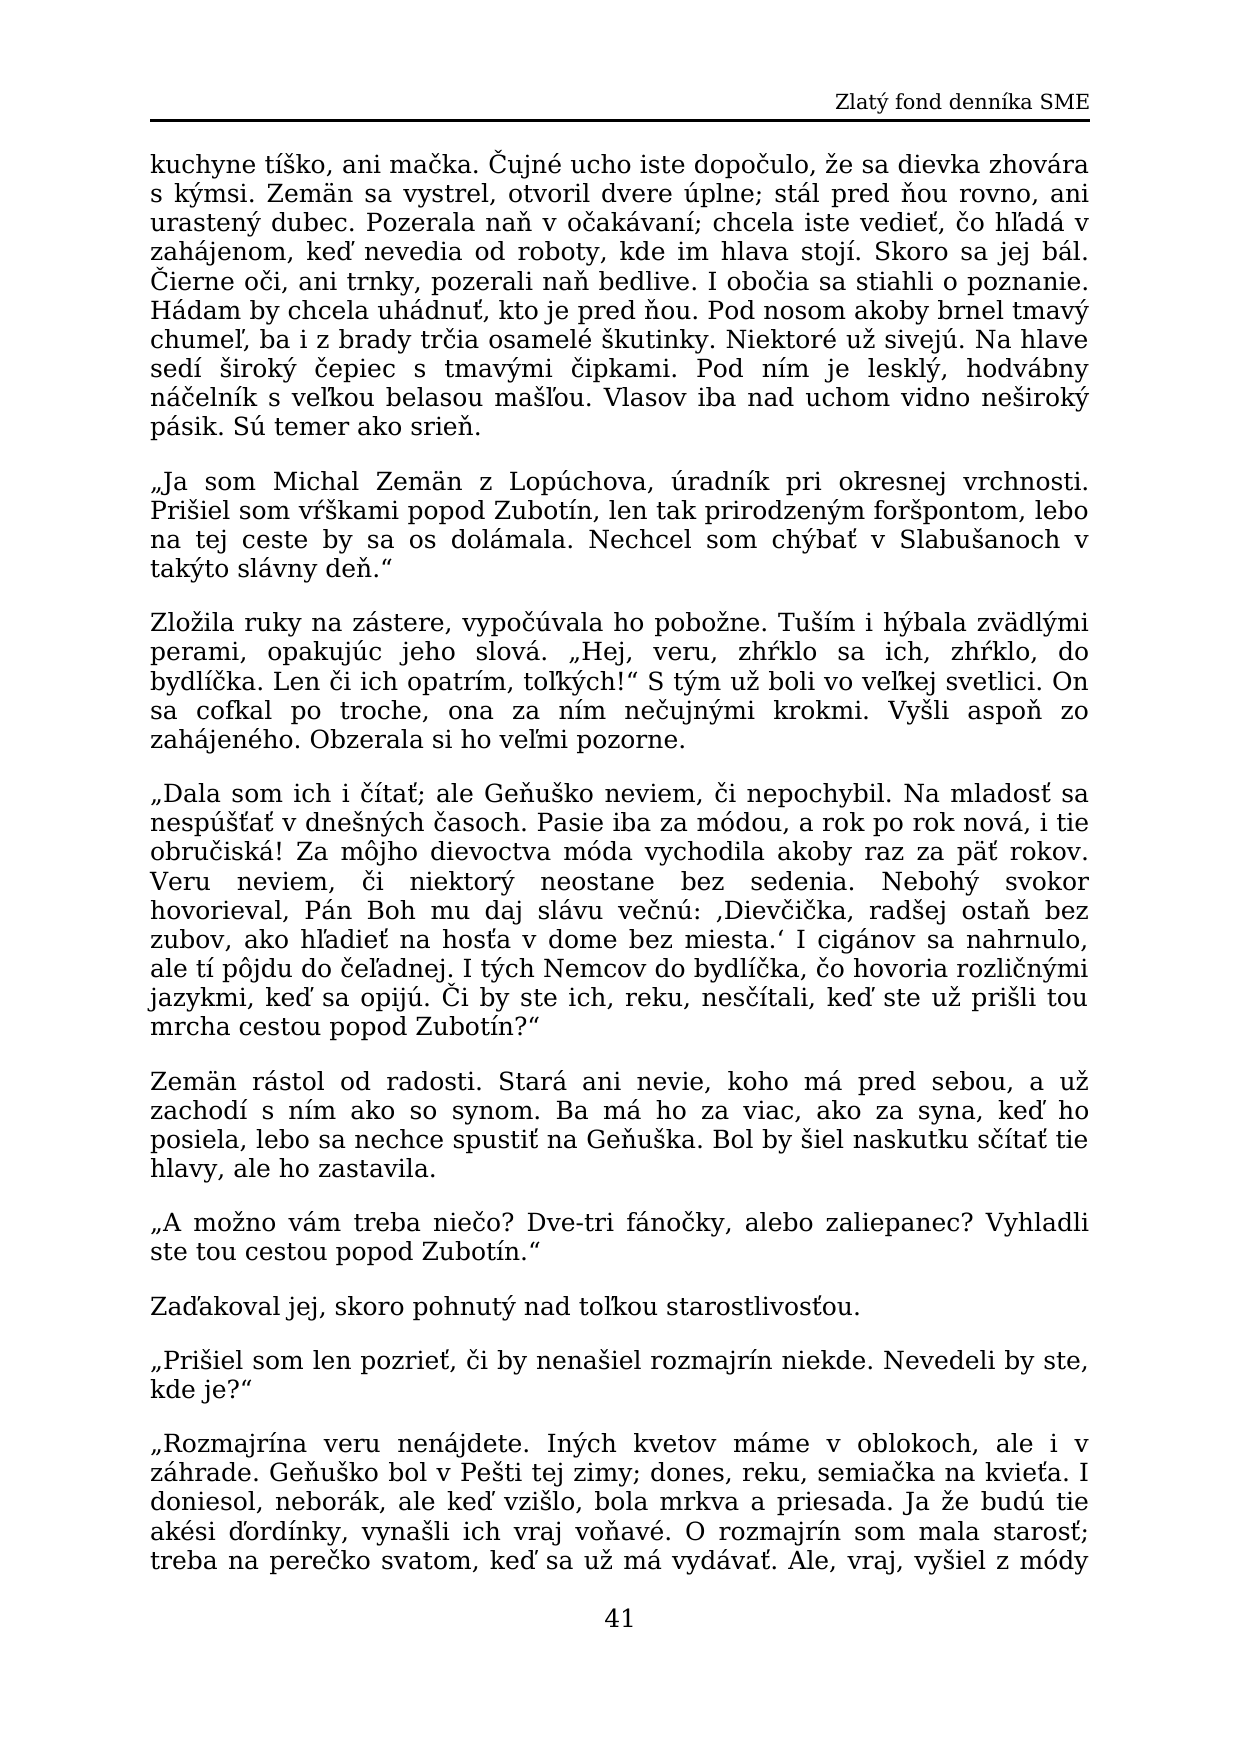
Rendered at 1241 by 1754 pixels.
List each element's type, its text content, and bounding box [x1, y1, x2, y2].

text „A možno vám treba niečo? Dve-tri fánočky, alebo zaliepanec? Vyhladli ste tou cestou popod Zubotín.“ [150, 1208, 1090, 1267]
text Zemän rástol od radosti. Stará ani nevie, koho má pred sebou, a už zachodí s ním ako so synom. Ba má ho za viac, ako za syna, keď ho posiela, lebo sa nechce spustiť na Geňuška. Bol by šiel naskutku sčítať tie hlavy, ale ho zastavila. [150, 1067, 1090, 1183]
text „Dala som ich i čítať; ale Geňuško neviem, či nepochybil. Na mladosť sa nespúšťať v dnešných časoch. Pasie iba za módou, a rok po rok nová, i tie obručiská! Za môjho dievoctva móda vychodila akoby raz za päť rokov. Veru neviem, či niektorý neostane bez sedenia. Nebohý svokor hovorieval, Pán Boh mu daj slávu večnú: ,Dievčička, radšej ostaň bez zubov, ako hľadieť na hosťa v dome bez miesta.‘ I cigánov sa nahrnulo, ale tí pôjdu do čeľadnej. I tých Nemcov do bydlíčka, čo hovoria rozličnými jazykmi, keď sa opijú. Či by ste ich, reku, nesčítali, keď ste už prišli tou mrcha cestou popod Zubotín?“ [150, 779, 1090, 1042]
text „Rozmajrína veru nenájdete. Iných kvetov máme v oblokoch, ale i v záhrade. Geňuško bol v Pešti tej zimy; dones, reku, semiačka na kvieťa. I doniesol, neborák, ale keď vzišlo, bola mrkva a priesada. Ja že budú tie akési ďordínky, vynašli ich vraj voňavé. O rozmajrín som mala starosť; treba na perečko svatom, keď sa už má vydávať. Ale, vraj, vyšiel z módy [150, 1429, 1090, 1575]
text kuchyne tíško, ani mačka. Čujné ucho iste dopočulo, že sa dievka zhovára s kýmsi. Zemän sa vystrel, otvoril dvere úplne; stál pred ňou rovno, ani urastený dubec. Pozerala naň v očakávaní; chcela iste vedieť, čo hľadá v zahájenom, keď nevedia od roboty, kde im hlava stojí. Skoro sa jej bál. Čierne oči, ani trnky, pozerali naň bedlive. I obočia sa stiahli o poznanie. Hádam by chcela uhádnuť, kto je pred ňou. Pod nosom akoby brnel tmavý chumeľ, ba i z brady trčia osamelé škutinky. Niektoré už sivejú. Na hlave sedí široký čepiec s tmavými čipkami. Pod ním je lesklý, hodvábny náčelník s veľkou belasou mašľou. Vlasov iba nad uchom vidno neširoký pásik. Sú temer ako srieň. [150, 150, 1090, 442]
text Zaďakoval jej, skoro pohnutý nad toľkou starostlivosťou. [150, 1292, 1090, 1321]
text Zložila ruky na zástere, vypočúvala ho pobožne. Tuším i hýbala zvädlými perami, opakujúc jeho slová. „Hej, veru, zhŕklo sa ich, zhŕklo, do bydlíčka. Len či ich opatrím, toľkých!“ S tým už boli vo veľkej svetlici. On sa cofkal po troche, ona za ním nečujnými krokmi. Vyšli aspoň zo zahájeného. Obzerala si ho veľmi pozorne. [150, 608, 1090, 754]
text „Ja som Michal Zemän z Lopúchova, úradník pri okresnej vrchnosti. Prišiel som vŕškami popod Zubotín, len tak prirodzeným foršpontom, lebo na tej ceste by sa os dolámala. Nechcel som chýbať v Slabušanoch v takýto slávny deň.“ [150, 467, 1090, 583]
text „Prišiel som len pozrieť, či by nenašiel rozmajrín niekde. Nevedeli by ste, kde je?“ [150, 1346, 1090, 1404]
